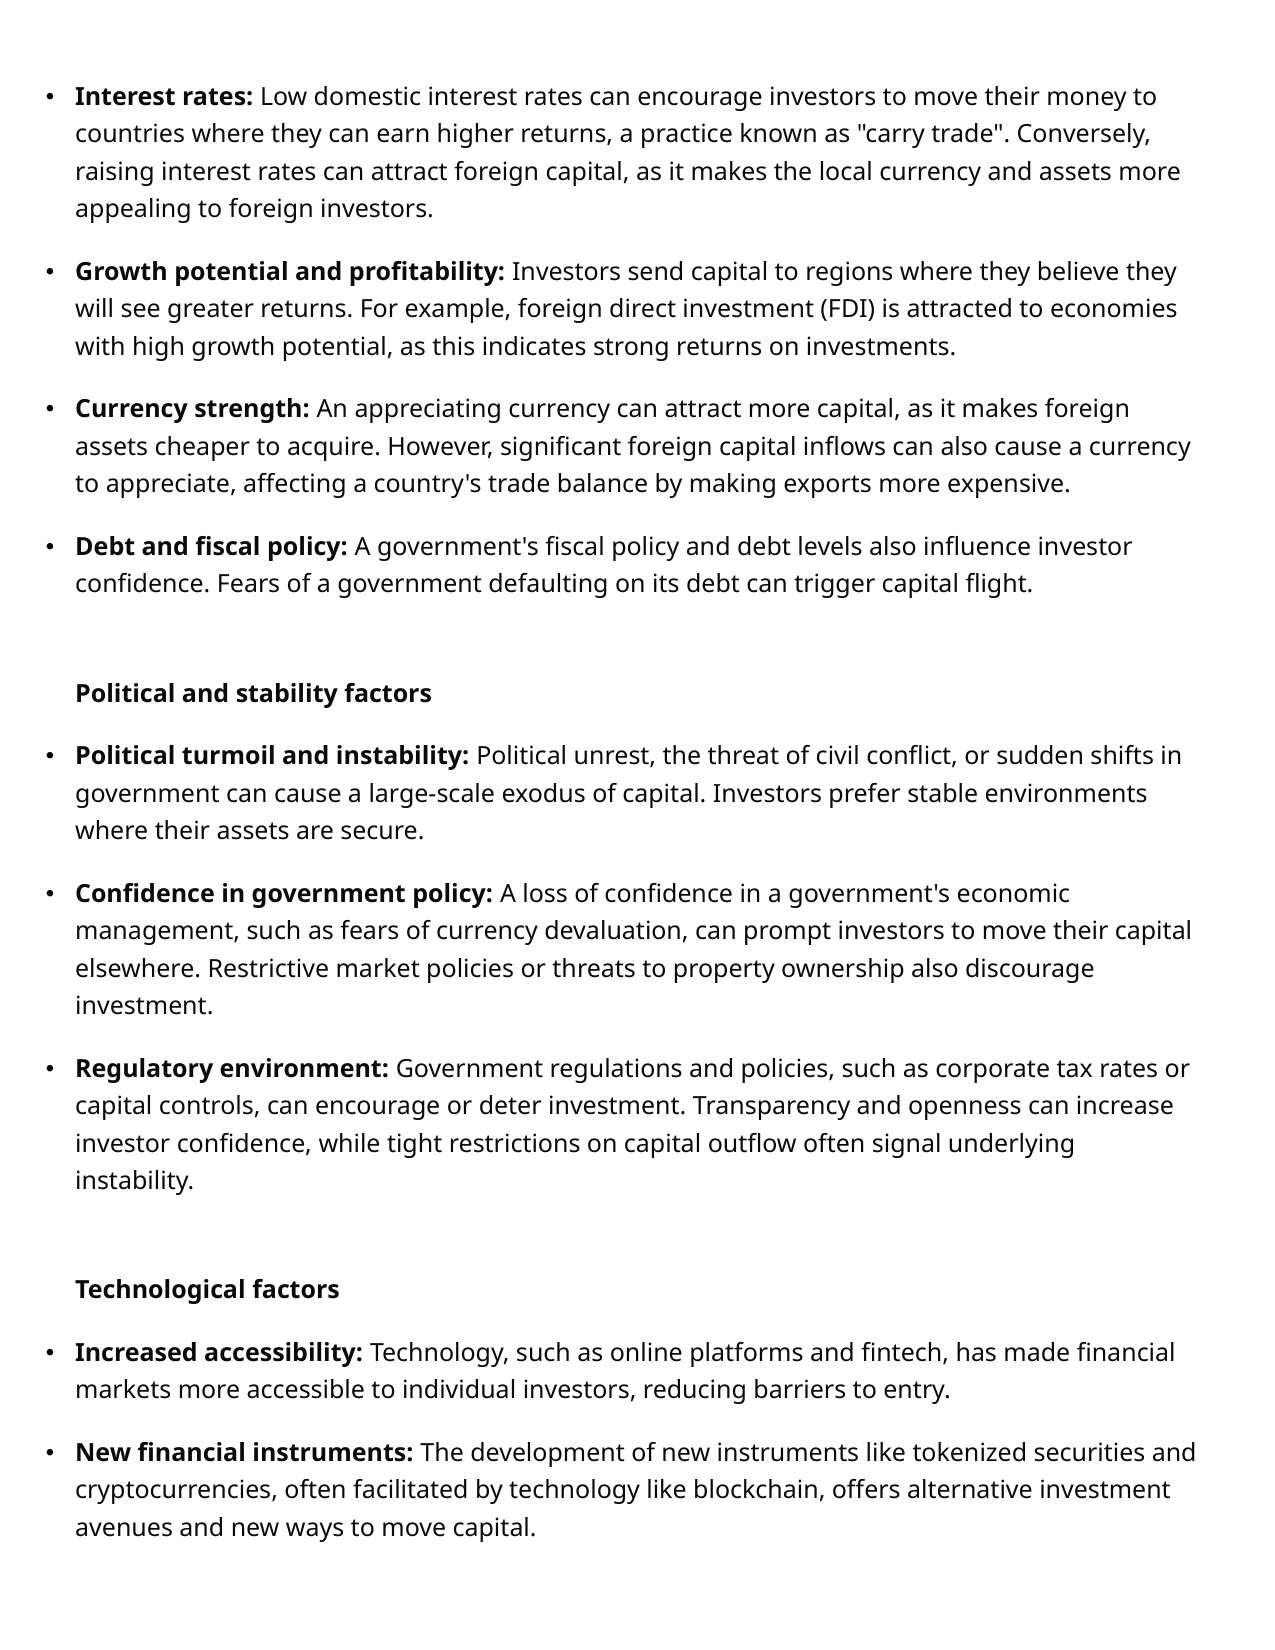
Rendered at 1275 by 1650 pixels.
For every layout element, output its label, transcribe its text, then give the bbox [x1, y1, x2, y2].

list Confidence in government policy: A loss of confidence in a government's economic management, such as fears of currency devaluation, can prompt investors to move their capital elsewhere. Restrictive market policies or threats to property ownership also discourage investment. [75, 872, 1200, 1022]
list Regulatory environment: Government regulations and policies, such as corporate tax rates or capital controls, can encourage or deter investment. Transparency and openness can increase investor confidence, while tight restrictions on capital outflow often signal underlying instability. [75, 1047, 1200, 1197]
list Currency strength: An appreciating currency can attract more capital, as it makes foreign assets cheaper to acquire. However, significant foreign capital inflows can also cause a currency to appreciate, affecting a country's trade balance by making exports more expensive. [75, 387, 1200, 500]
list Political turmoil and instability: Political unrest, the threat of civil conflict, or sudden shifts in government can cause a large-scale exodus of capital. Investors prefer stable environments where their assets are secure. [75, 734, 1200, 847]
list Interest rates: Low domestic interest rates can encourage investors to move their money to countries where they can earn higher returns, a practice known as "carry trade". Conversely, raising interest rates can attract foreign capital, as it makes the local currency and assets more appealing to foreign investors. [75, 75, 1200, 225]
list Growth potential and profitability: Investors send capital to regions where they believe they will see greater returns. For example, foreign direct investment (FDI) is attracted to economies with high growth potential, as this indicates strong returns on investments. [75, 250, 1200, 362]
text Political and stability factors [75, 672, 1200, 709]
text Technological factors [75, 1269, 1200, 1306]
list Debt and fiscal policy: A government's fiscal policy and debt levels also influence investor confidence. Fears of a government defaulting on its debt can trigger capital flight. [75, 525, 1200, 600]
list New financial instruments: The development of new instruments like tokenized securities and cryptocurrencies, often facilitated by technology like blockchain, offers alternative investment avenues and new ways to move capital. [75, 1431, 1200, 1544]
list Increased accessibility: Technology, such as online platforms and fintech, has made financial markets more accessible to individual investors, reducing barriers to entry. [75, 1331, 1200, 1406]
